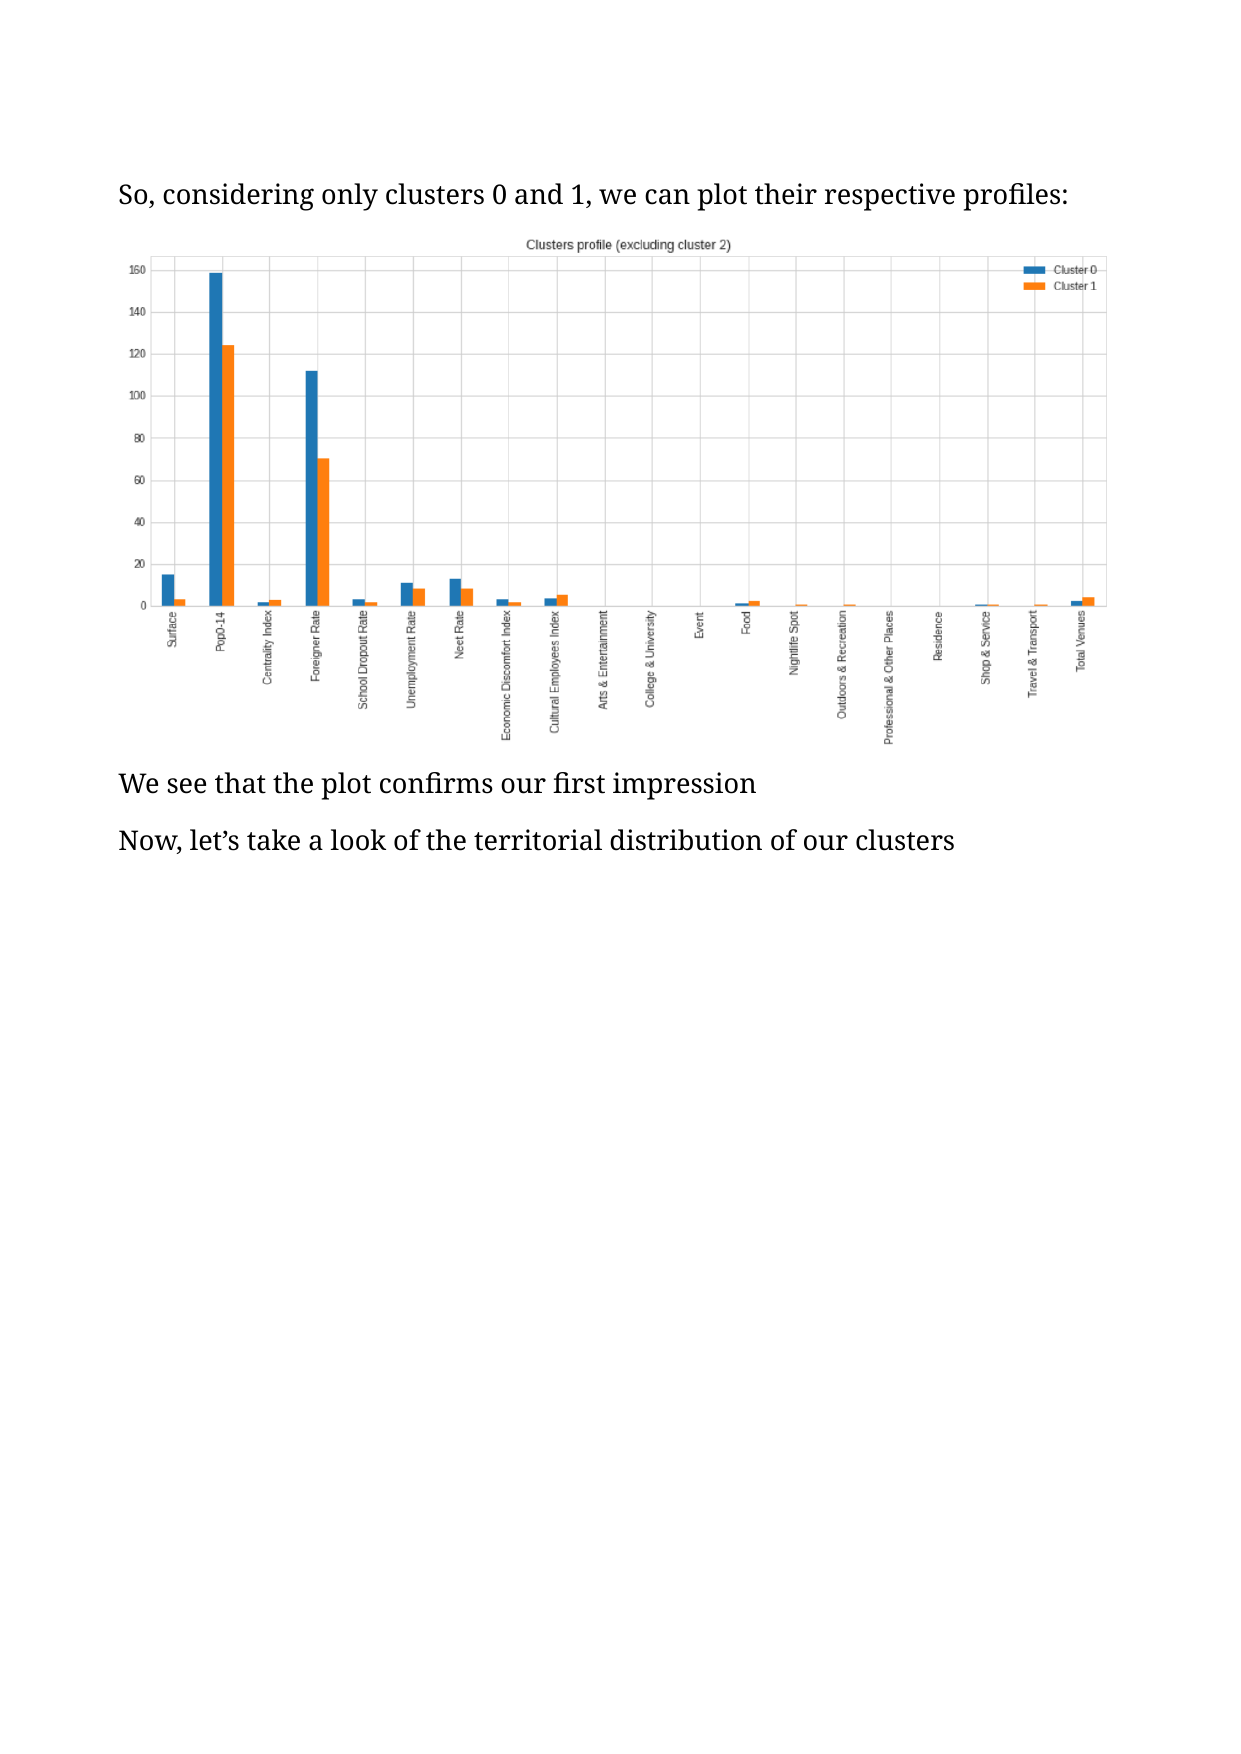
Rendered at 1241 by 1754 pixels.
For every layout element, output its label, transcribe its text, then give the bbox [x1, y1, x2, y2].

text We see that the plot confirms our first impression [118, 759, 1122, 801]
text So, considering only clusters 0 and 1, we can plot their respective profiles: [118, 175, 1122, 212]
text Now, let’s take a look of the territorial distribution of our clusters [118, 821, 1122, 858]
picture [118, 232, 1123, 759]
